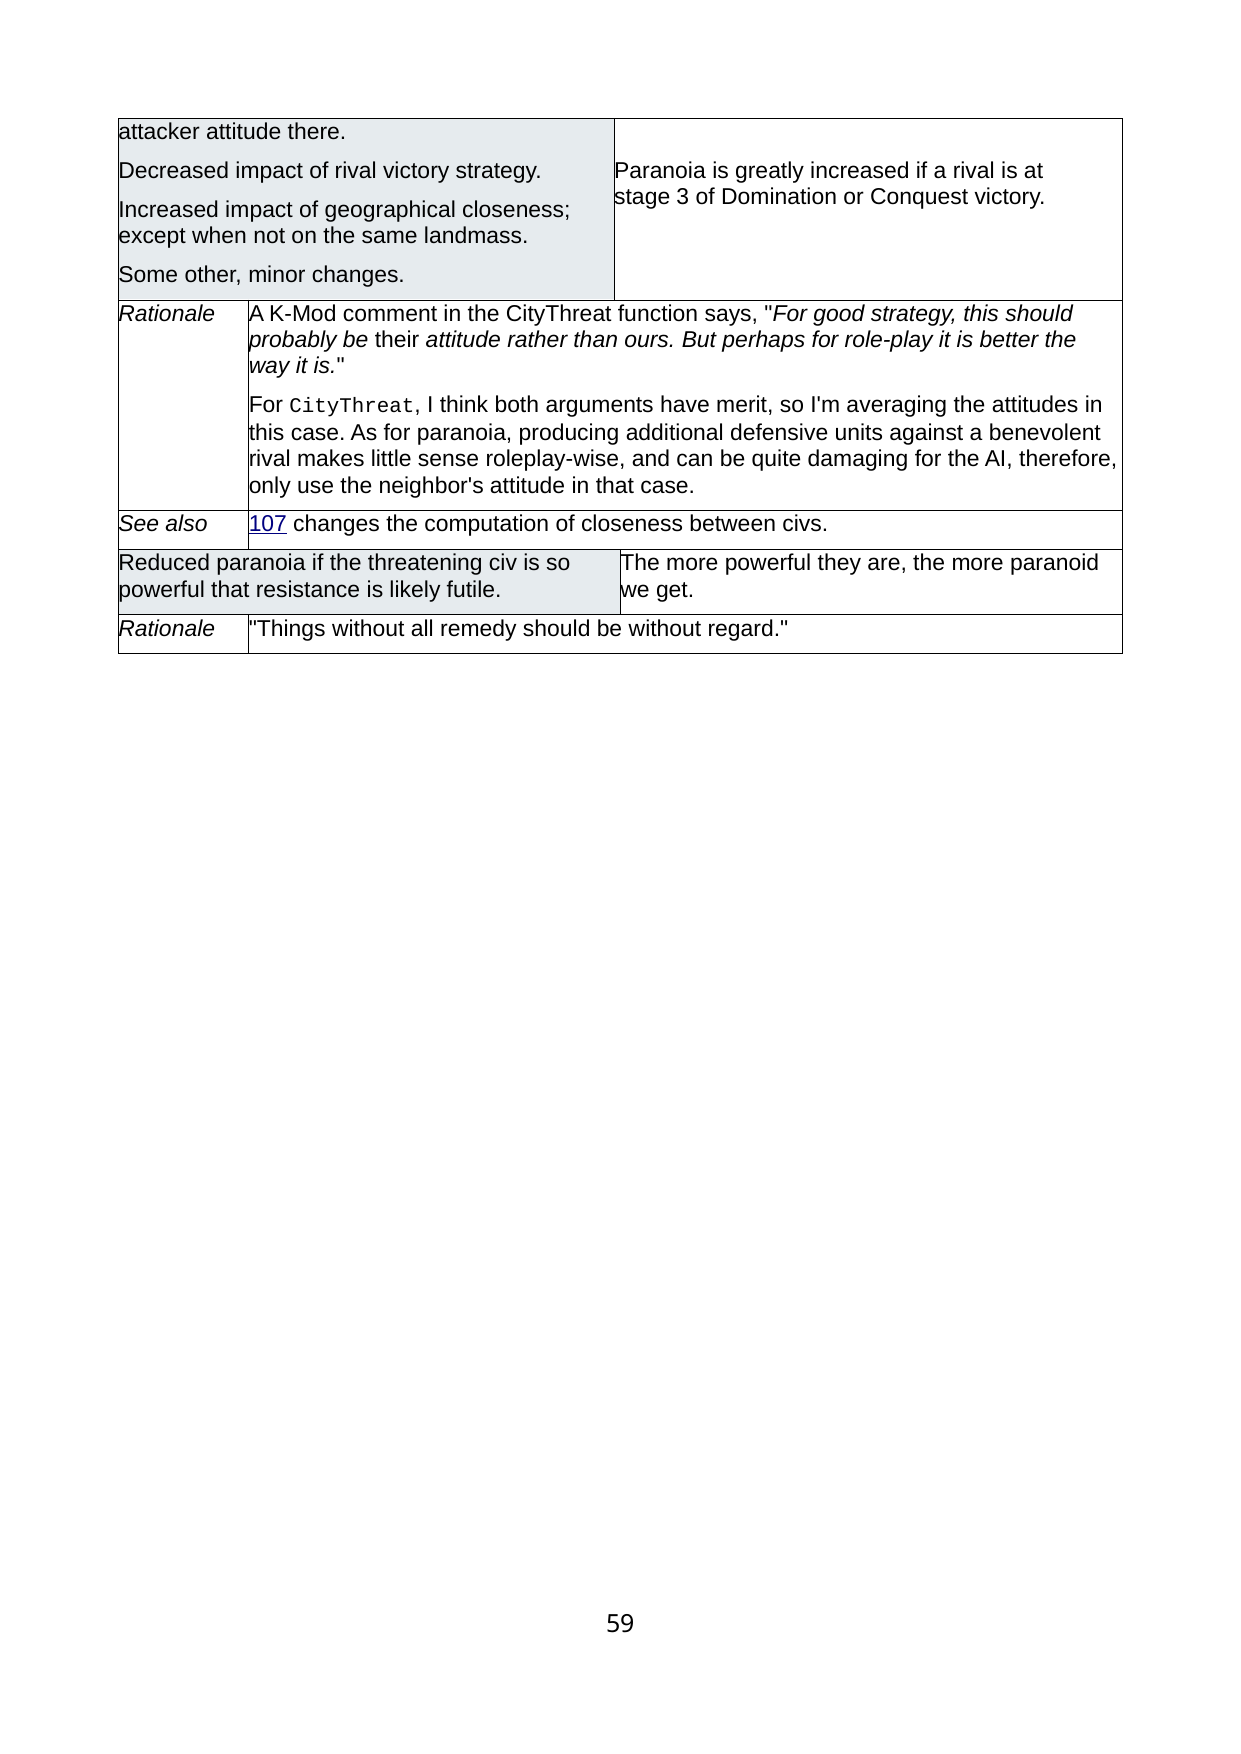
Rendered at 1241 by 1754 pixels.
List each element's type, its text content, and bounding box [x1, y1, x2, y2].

table_cell Reduced paranoia if the threatening civ is so powerful that resistance is likely futile. [119, 550, 620, 614]
table_cell Rationale [119, 615, 248, 653]
table_cell A K-Mod comment in the CityThreat function says, "For good strategy, this should probably be their attitude rather than ours. But perhaps for role-play it is better the way it is." For CityThreat, I think both arguments have merit, so I'm averaging the attitudes in this case. As for paranoia, producing additional defensive units against a benevolent rival makes little sense roleplay-wise, and can be quite damaging for the AI, therefore, only use the neighbor's attitude in that case. [249, 301, 1122, 510]
table_cell Paranoia is greatly increased if a rival is at stage 3 of Domination or Conquest victory. [615, 119, 1122, 299]
table_cell attacker attitude there. Decreased impact of rival victory strategy. Increased impact of geographical closeness; except when not on the same landmass. Some other, minor changes. [119, 119, 614, 299]
table_cell 107 changes the computation of closeness between civs. [249, 511, 1122, 549]
table_cell The more powerful they are, the more paranoid we get. [621, 550, 1122, 614]
table_cell "Things without all remedy should be without regard." [249, 615, 1122, 653]
table_cell Rationale [119, 301, 248, 510]
table_cell See also [119, 511, 248, 549]
